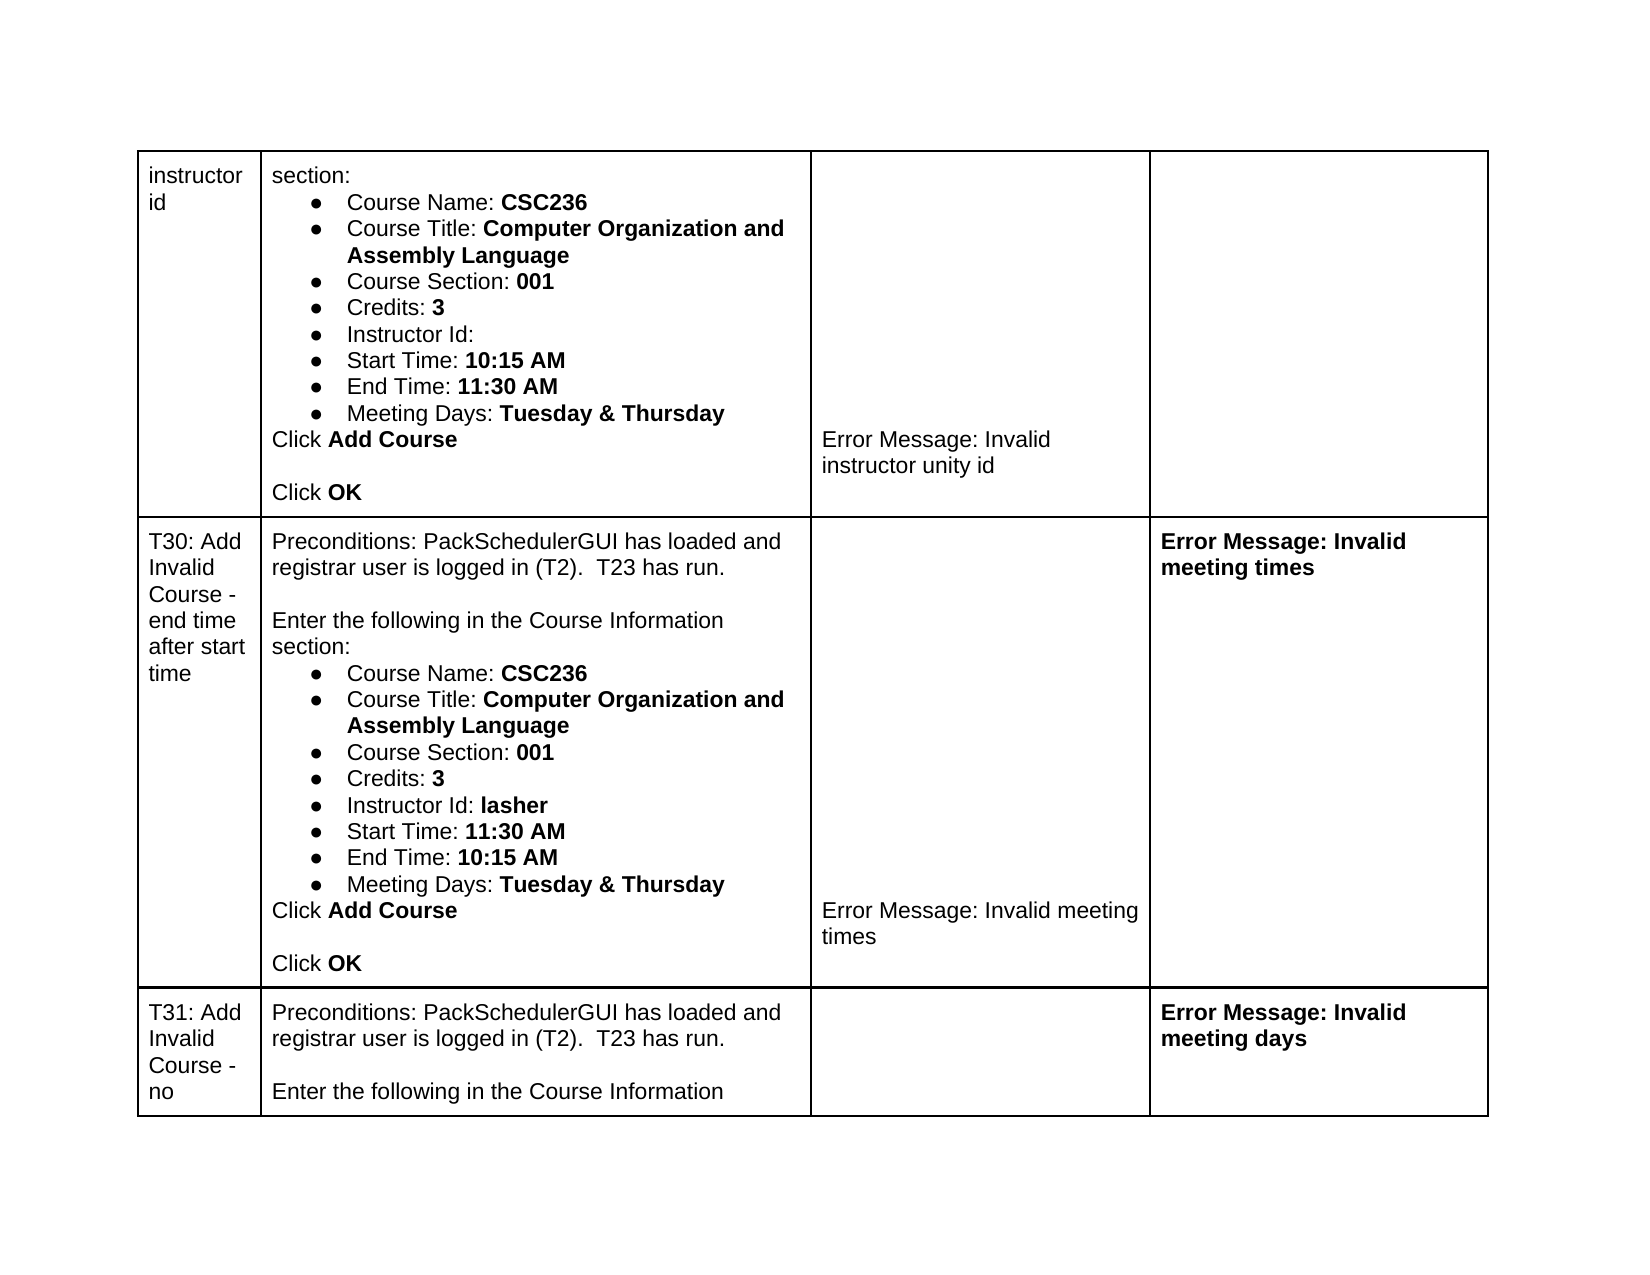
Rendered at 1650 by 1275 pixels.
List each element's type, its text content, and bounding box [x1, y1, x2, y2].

table_cell Preconditions: PackSchedulerGUI has loaded and registrar user is logged in (T2). T23 has run. Enter the following in the Course Information section: Course Name: CSC236 Course Title: Computer Organization and Assembly Language Course Section: 001 Credits: 3 Instructor Id: Start Time: 10:15 AM End Time: 11:30 AM Meeting Days: Tuesday & Thursday Click Add Course Click OK [262, 152, 810, 516]
table_cell Error Message: Invalid instructor unity id [812, 152, 1149, 516]
table_cell T31: Add Invalid Course - no [139, 989, 260, 1115]
table_cell T30: Add Invalid Course - end time after start time [139, 518, 260, 986]
table_cell [1151, 152, 1487, 516]
table_cell Preconditions: PackSchedulerGUI has loaded and registrar user is logged in (T2). T23 has run. Enter the following in the Course Information section: Course Name: CSC236 Course Title: Computer Organization and Assembly Language Course Section: 001 Credits: 3 Instructor Id: lasher Start Time: 10:15 AM End Time: 11:30 AM Meeting Days: Click Add Course Click OK [262, 989, 810, 1115]
table_cell instructor id [139, 152, 260, 516]
table_cell Error Message: Invalid meeting times [812, 518, 1149, 986]
table_cell [812, 989, 1149, 1115]
table_cell Error Message: Invalid meeting times [1151, 518, 1487, 986]
table_cell Error Message: Invalid meeting days [1151, 989, 1487, 1115]
table_cell Preconditions: PackSchedulerGUI has loaded and registrar user is logged in (T2). T23 has run. Enter the following in the Course Information section: Course Name: CSC236 Course Title: Computer Organization and Assembly Language Course Section: 001 Credits: 3 Instructor Id: lasher Start Time: 11:30 AM End Time: 10:15 AM Meeting Days: Tuesday & Thursday Click Add Course Click OK [262, 518, 810, 986]
